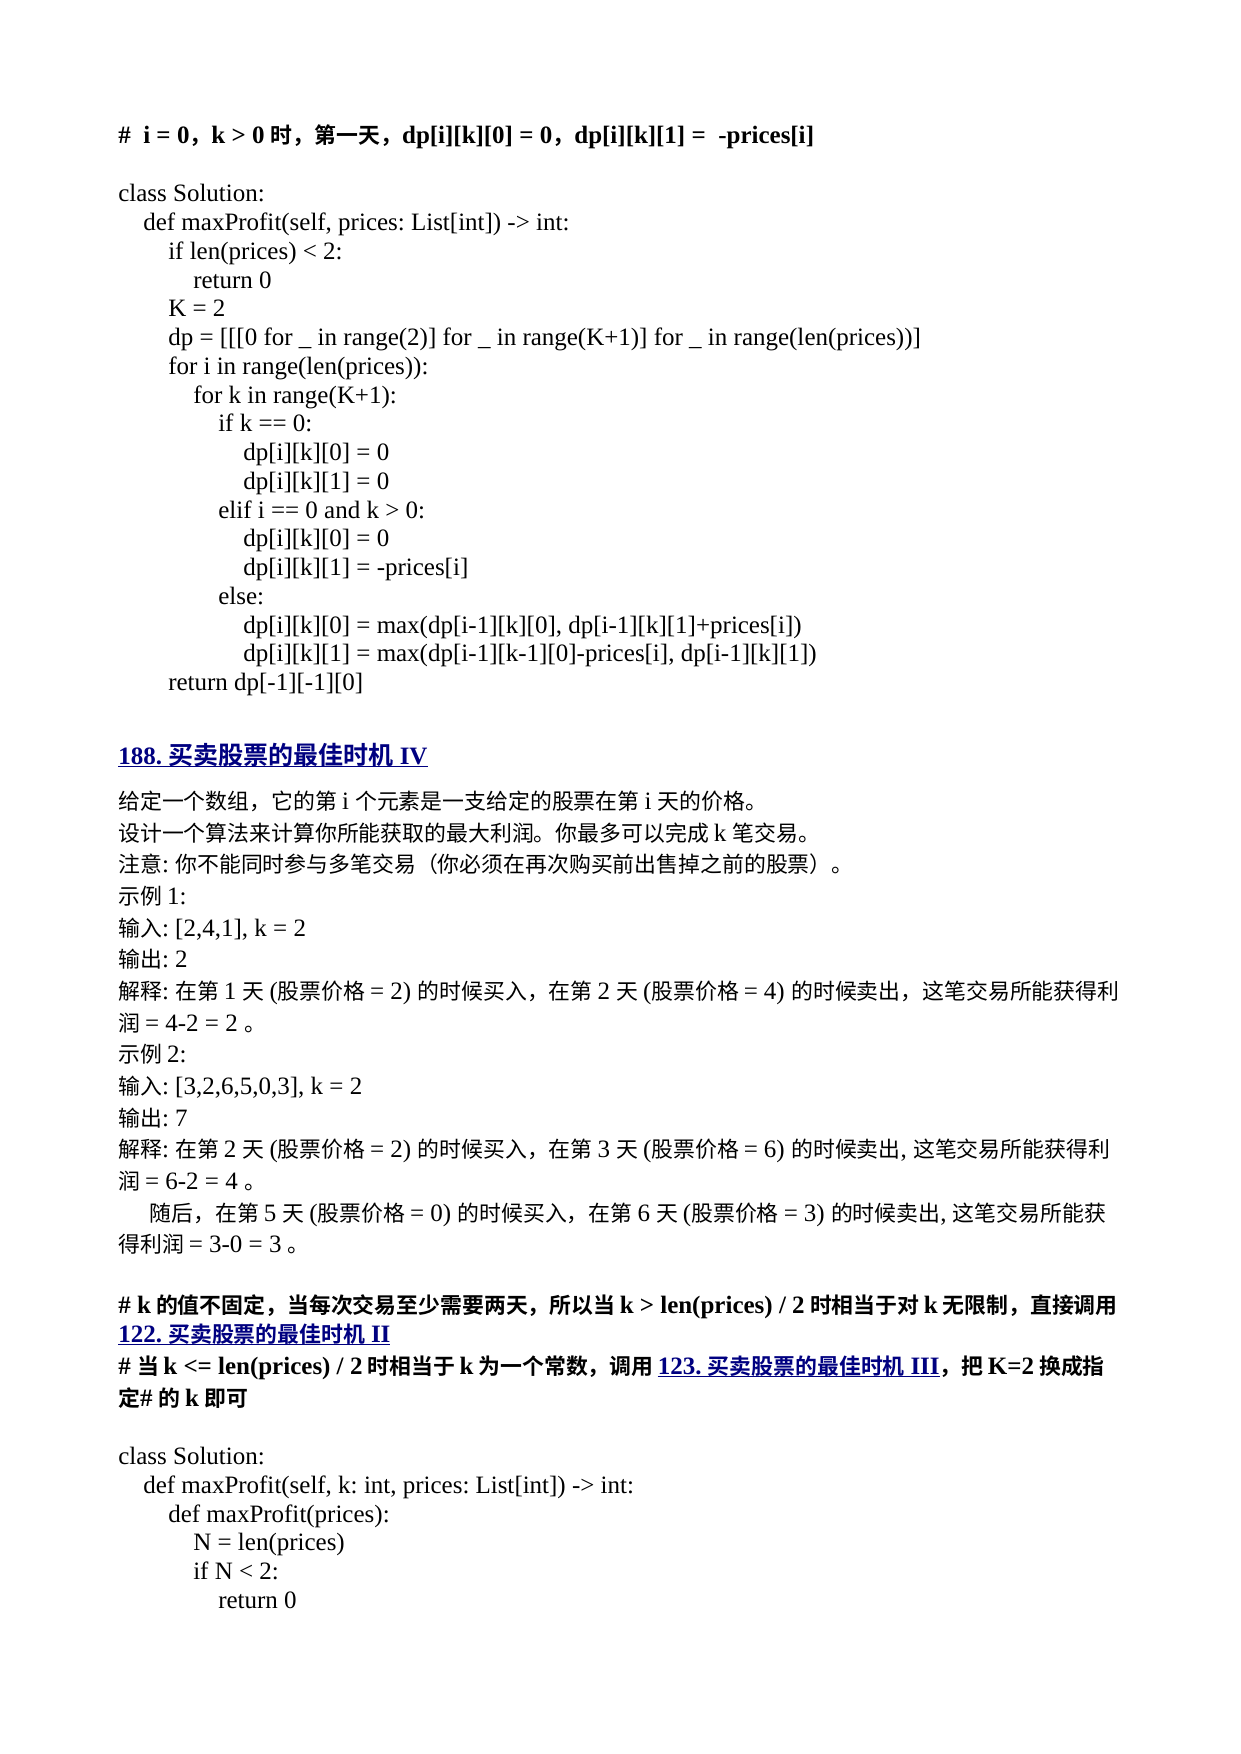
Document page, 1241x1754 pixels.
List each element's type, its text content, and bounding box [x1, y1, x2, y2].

text if N < 2: [118, 1556, 1122, 1585]
text dp[i][k][1] = 0 [118, 466, 1122, 495]
text 设计一个算法来计算你所能获取的最大利润。你最多可以完成 k 笔交易。 [118, 816, 1122, 847]
text 输入: [2,4,1], k = 2 [118, 911, 1122, 942]
text if k == 0: [118, 408, 1122, 437]
text 示例 1: [118, 879, 1122, 911]
text class Solution: [118, 1441, 1122, 1470]
text dp = [[[0 for _ in range(2)] for _ in range(K+1)] for _ in range(len(prices))] [118, 322, 1122, 351]
text for k in range(K+1): [118, 380, 1122, 408]
text # 当k <= len(prices) / 2时相当于k为一个常数，调用123. 买卖股票的最佳时机 III，把K=2换成指定# 的k即可 [118, 1349, 1122, 1412]
text 示例 2: [118, 1037, 1122, 1069]
text # i = 0，k > 0 时，第一天，dp[i][k][0] = 0，dp[i][k][1] = -prices[i] [118, 118, 1122, 150]
text N = len(prices) [118, 1527, 1122, 1556]
text for i in range(len(prices)): [118, 351, 1122, 380]
text 给定一个数组，它的第 i 个元素是一支给定的股票在第 i 天的价格。 [118, 784, 1122, 816]
subtitle 188. 买卖股票的最佳时机 IV [118, 737, 1122, 771]
text 输入: [3,2,6,5,0,3], k = 2 [118, 1069, 1122, 1101]
text 注意: 你不能同时参与多笔交易（你必须在再次购买前出售掉之前的股票）。 [118, 847, 1122, 879]
text 解释: 在第 1 天 (股票价格 = 2) 的时候买入，在第 2 天 (股票价格 = 4) 的时候卖出，这笔交易所能获得利润 = 4-2 = 2 。 [118, 974, 1122, 1037]
text dp[i][k][1] = max(dp[i-1][k-1][0]-prices[i], dp[i-1][k][1]) [118, 638, 1122, 667]
text # k的值不固定，当每次交易至少需要两天，所以当k > len(prices) / 2时相当于对k无限制，直接调用122. 买卖股票的最佳时机 II [118, 1288, 1122, 1349]
text else: [118, 581, 1122, 610]
text dp[i][k][1] = -prices[i] [118, 552, 1122, 581]
text dp[i][k][0] = max(dp[i-1][k][0], dp[i-1][k][1]+prices[i]) [118, 610, 1122, 638]
text def maxProfit(self, prices: List[int]) -> int: [118, 207, 1122, 236]
text dp[i][k][0] = 0 [118, 523, 1122, 552]
text if len(prices) < 2: [118, 236, 1122, 265]
text class Solution: [118, 178, 1122, 207]
text K = 2 [118, 293, 1122, 322]
text return 0 [118, 1585, 1122, 1614]
text dp[i][k][0] = 0 [118, 437, 1122, 466]
text def maxProfit(prices): [118, 1499, 1122, 1527]
text 随后，在第 5 天 (股票价格 = 0) 的时候买入，在第 6 天 (股票价格 = 3) 的时候卖出, 这笔交易所能获得利润 = 3-0 = 3 。 [118, 1196, 1122, 1259]
text return 0 [118, 265, 1122, 293]
text def maxProfit(self, k: int, prices: List[int]) -> int: [118, 1470, 1122, 1499]
text 输出: 2 [118, 942, 1122, 974]
text return dp[-1][-1][0] [118, 667, 1122, 696]
text 输出: 7 [118, 1101, 1122, 1132]
text 解释: 在第 2 天 (股票价格 = 2) 的时候买入，在第 3 天 (股票价格 = 6) 的时候卖出, 这笔交易所能获得利润 = 6-2 = 4 。 [118, 1132, 1122, 1196]
text elif i == 0 and k > 0: [118, 495, 1122, 523]
